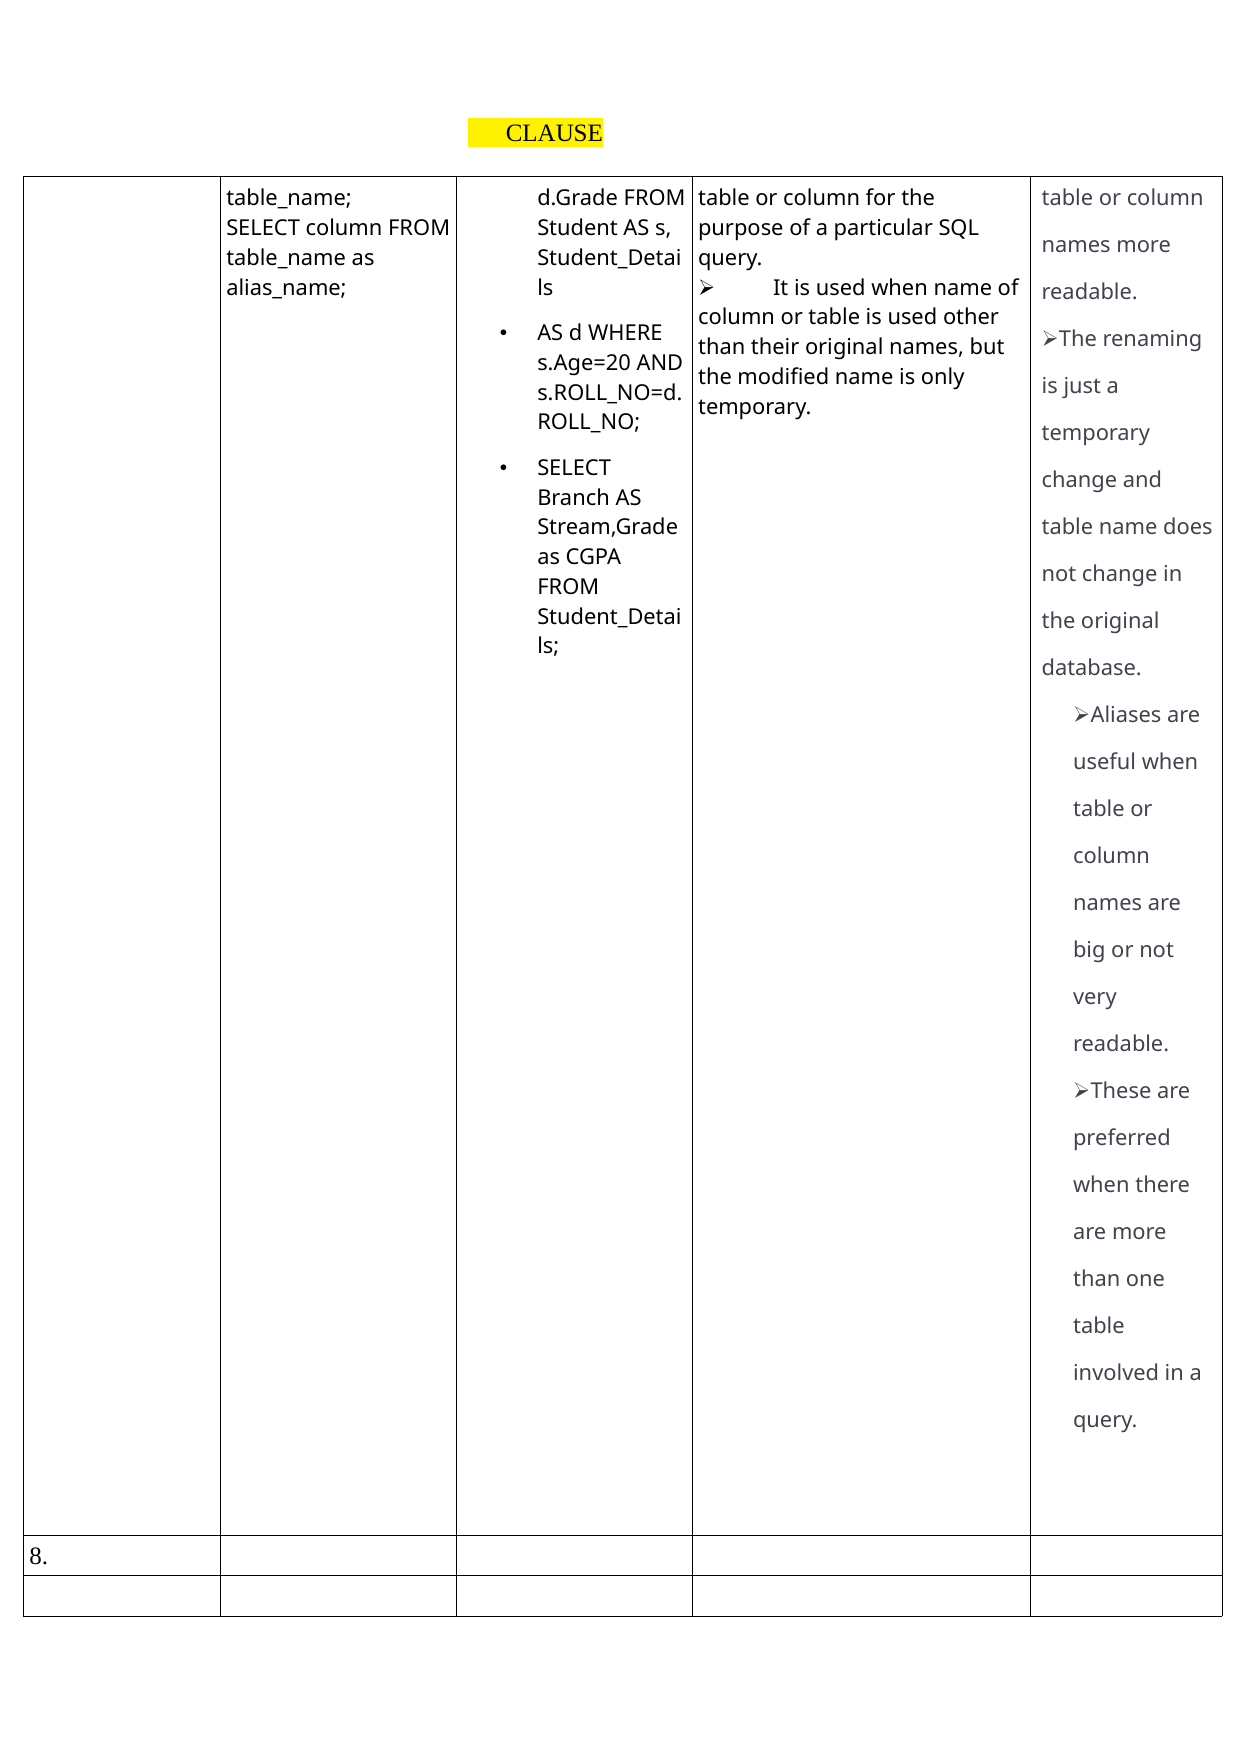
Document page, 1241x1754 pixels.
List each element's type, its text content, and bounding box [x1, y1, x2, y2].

table_cell [24, 1576, 220, 1616]
table_cell [693, 1576, 1030, 1616]
table_cell [24, 177, 220, 1535]
table_cell [221, 1576, 456, 1616]
table_cell [457, 1536, 692, 1575]
table_cell SELECT s.NAME, d.Grade FROM Student AS s, Student_Details AS d WHERE s.Age=20 AND s.ROLL_NO=d.ROLL_NO; SELECT Branch AS Stream,Grade as CGPA FROM Student_Details; [457, 177, 692, 1535]
table_cell [221, 1536, 456, 1575]
table_cell 8. [24, 1536, 220, 1575]
table_cell table_name; SELECT column FROM table_name as alias_name; [221, 177, 456, 1535]
table_cell [1031, 1576, 1222, 1616]
table_cell [457, 1576, 692, 1616]
table_cell table or column for the purpose of a particular SQL query. It is used when name of column or table is used other than their original names, but the modified name is only temporary. [693, 177, 1030, 1535]
table_cell table or column names more readable. The renaming is just a temporary change and table name does not change in the original database. Aliases are useful when table or column names are big or not very readable. These are preferred when there are more than one table involved in a query. [1031, 177, 1222, 1535]
table_cell [1031, 1536, 1222, 1575]
table_cell [693, 1536, 1030, 1575]
